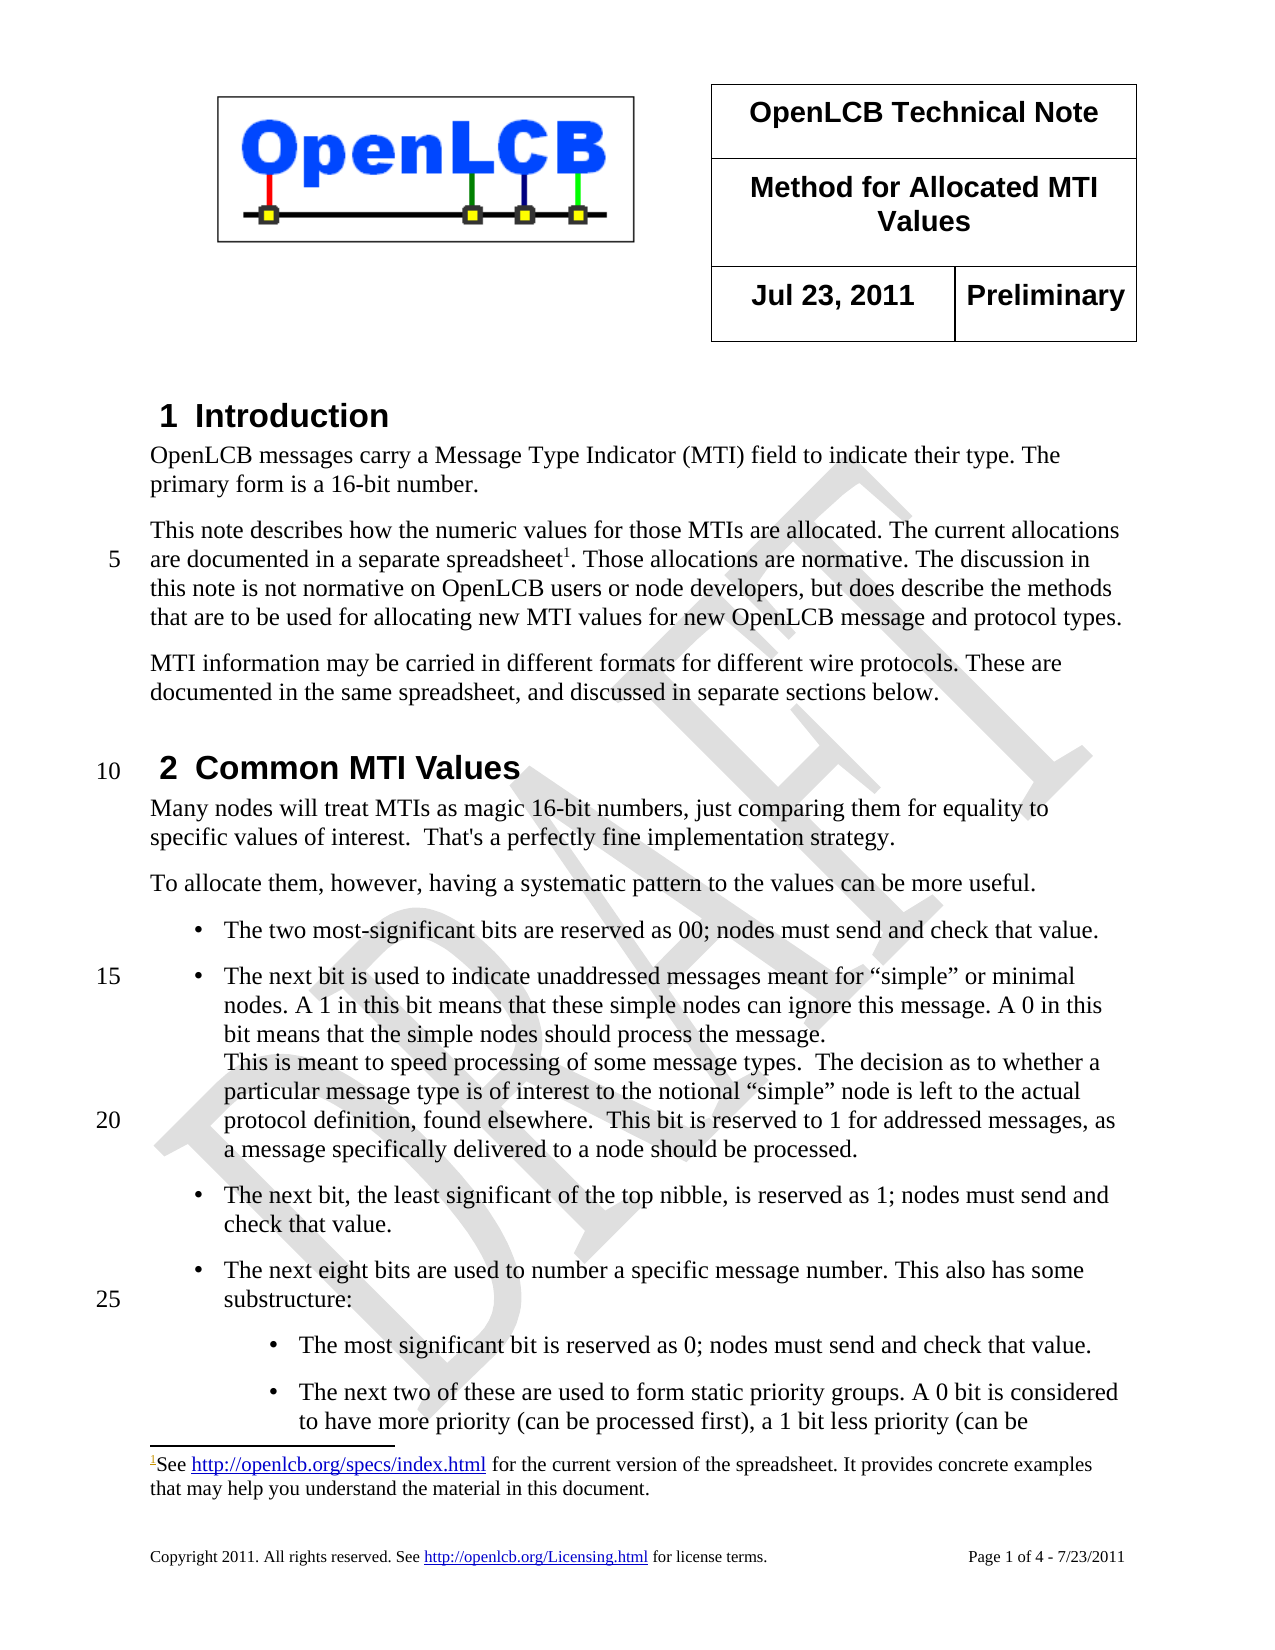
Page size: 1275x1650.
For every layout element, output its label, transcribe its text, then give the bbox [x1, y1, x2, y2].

text To allocate them, however, having a systematic pattern to the values can be more useful. [682, 868, 846, 897]
list The next bit is used to indicate unaddressed messages meant for “simple” or minimal nodes. A 1 in this bit means that these simple nodes can ignore this message. A 0 in this bit means that the simple nodes should process the message. This is meant to speed processing of some message types. The decision as to whether a particular message type is of interest to the notional “simple” node is left to the actual protocol definition, found elsewhere. This bit is reserved to 1 for addressed messages, as a message specifically delivered to a node should be processed. [367, 961, 515, 1087]
list The next eight bits are used to number a specific message number. This also has some substructure: [194, 1255, 355, 1313]
text Many nodes will treat MTIs as magic 16-bit numbers, just comparing them for equality to specific values of interest. That's a perfectly fine implementation strategy. [572, 793, 800, 851]
text MTI information may be carried in different formats for different wire protocols. These are documented in the same spreadsheet, and discussed in separate sections below. [150, 648, 655, 706]
subtitle Introduction [150, 396, 1125, 434]
list The two most-significant bits are reserved as 00; nodes must send and check that value. [194, 915, 387, 943]
picture [216, 95, 636, 244]
text OpenLCB messages carry a Message Type Indicator (MTI) field to indicate their type. The primary form is a 16-bit number. [150, 440, 1125, 498]
list The next bit, the least significant of the top nibble, is reserved as 1; nodes must send and check that value. [576, 1180, 1125, 1238]
list The most significant bit is reserved as 0; nodes must send and check that value. [269, 1331, 401, 1359]
text MTI information may be carried in different formats for different wire protocols. These are documented in the same spreadsheet, and discussed in separate sections below. [665, 648, 956, 706]
text To allocate them, however, having a systematic pattern to the values can be more useful. [861, 868, 1125, 897]
text This note describes how the numeric values for those MTIs are allocated. The current allocations are documented in a separate spreadsheet. Those allocations are normative. The discussion in this note is not normative on OpenLCB users or node developers, but does describe the methods that are to be used for allocating new MTI values for new OpenLCB message and protocol types. [758, 543, 881, 631]
text MTI information may be carried in different formats for different wire protocols. These are documented in the same spreadsheet, and discussed in separate sections below. [942, 648, 1125, 706]
list The next eight bits are used to number a specific message number. This also has some substructure: [514, 1255, 1125, 1313]
text See http://openlcb.org/specs/index.html for the current version of the spreadsheet. It provides concrete examples that may help you understand the material in this document. [150, 1452, 1125, 1500]
list The two most-significant bits are reserved as 00; nodes must send and check that value. [752, 915, 880, 943]
list The most significant bit is reserved as 0; nodes must send and check that value. [417, 1331, 480, 1359]
list The next bit is used to indicate unaddressed messages meant for “simple” or minimal nodes. A 1 in this bit means that these simple nodes can ignore this message. A 0 in this bit means that the simple nodes should process the message. This is meant to speed processing of some message types. The decision as to whether a particular message type is of interest to the notional “simple” node is left to the actual protocol definition, found elsewhere. This bit is reserved to 1 for addressed messages, as a message specifically delivered to a node should be processed. [194, 961, 515, 1162]
list The two most-significant bits are reserved as 00; nodes must send and check that value. [907, 915, 1125, 943]
list The next bit is used to indicate unaddressed messages meant for “simple” or minimal nodes. A 1 in this bit means that these simple nodes can ignore this message. A 0 in this bit means that the simple nodes should process the message. This is meant to speed processing of some message types. The decision as to whether a particular message type is of interest to the notional “simple” node is left to the actual protocol definition, found elsewhere. This bit is reserved to 1 for addressed messages, as a message specifically delivered to a node should be processed. [502, 1082, 684, 1162]
list The two most-significant bits are reserved as 00; nodes must send and check that value. [618, 915, 701, 943]
list The next bit, the least significant of the top nibble, is reserved as 1; nodes must send and check that value. [467, 1180, 584, 1238]
text Many nodes will treat MTIs as magic 16-bit numbers, just comparing them for equality to specific values of interest. That's a perfectly fine implementation strategy. [150, 793, 553, 851]
list The next bit is used to indicate unaddressed messages meant for “simple” or minimal nodes. A 1 in this bit means that these simple nodes can ignore this message. A 0 in this bit means that the simple nodes should process the message. This is meant to speed processing of some message types. The decision as to whether a particular message type is of interest to the notional “simple” node is left to the actual protocol definition, found elsewhere. This bit is reserved to 1 for addressed messages, as a message specifically delivered to a node should be processed. [670, 961, 1125, 1162]
list The next bit is used to indicate unaddressed messages meant for “simple” or minimal nodes. A 1 in this bit means that these simple nodes can ignore this message. A 0 in this bit means that the simple nodes should process the message. This is meant to speed processing of some message types. The decision as to whether a particular message type is of interest to the notional “simple” node is left to the actual protocol definition, found elsewhere. This bit is reserved to 1 for addressed messages, as a message specifically delivered to a node should be processed. [212, 1087, 405, 1162]
list The next bit, the least significant of the top nibble, is reserved as 1; nodes must send and check that value. [194, 1180, 280, 1238]
text This note describes how the numeric values for those MTIs are allocated. The current allocations are documented in a separate spreadsheet. Those allocations are normative. The discussion in this note is not normative on OpenLCB users or node developers, but does describe the methods that are to be used for allocating new MTI values for new OpenLCB message and protocol types. [150, 516, 782, 631]
text Many nodes will treat MTIs as magic 16-bit numbers, just comparing them for equality to specific values of interest. That's a perfectly fine implementation strategy. [798, 793, 1125, 851]
list The most significant bit is reserved as 0; nodes must send and check that value. [493, 1331, 1125, 1359]
text To allocate them, however, having a systematic pattern to the values can be more useful. [585, 868, 669, 897]
text This note describes how the numeric values for those MTIs are allocated. The current allocations are documented in a separate spreadsheet. Those allocations are normative. The discussion in this note is not normative on OpenLCB users or node developers, but does describe the methods that are to be used for allocating new MTI values for new OpenLCB message and protocol types. [815, 516, 1125, 631]
list The next two of these are used to form static priority groups. A 0 bit is considered to have more priority (can be processed first), a 1 bit less priority (can be [269, 1377, 1125, 1434]
list The next bit is used to indicate unaddressed messages meant for “simple” or minimal nodes. A 1 in this bit means that these simple nodes can ignore this message. A 0 in this bit means that the simple nodes should process the message. This is meant to speed processing of some message types. The decision as to whether a particular message type is of interest to the notional “simple” node is left to the actual protocol definition, found elsewhere. This bit is reserved to 1 for addressed messages, as a message specifically delivered to a node should be processed. [504, 961, 719, 1127]
text To allocate them, however, having a systematic pattern to the values can be more useful. [150, 868, 585, 897]
list The next bit, the least significant of the top nibble, is reserved as 1; nodes must send and check that value. [266, 1180, 470, 1238]
list The two most-significant bits are reserved as 00; nodes must send and check that value. [449, 915, 617, 943]
list The next eight bits are used to number a specific message number. This also has some substructure: [341, 1255, 494, 1313]
